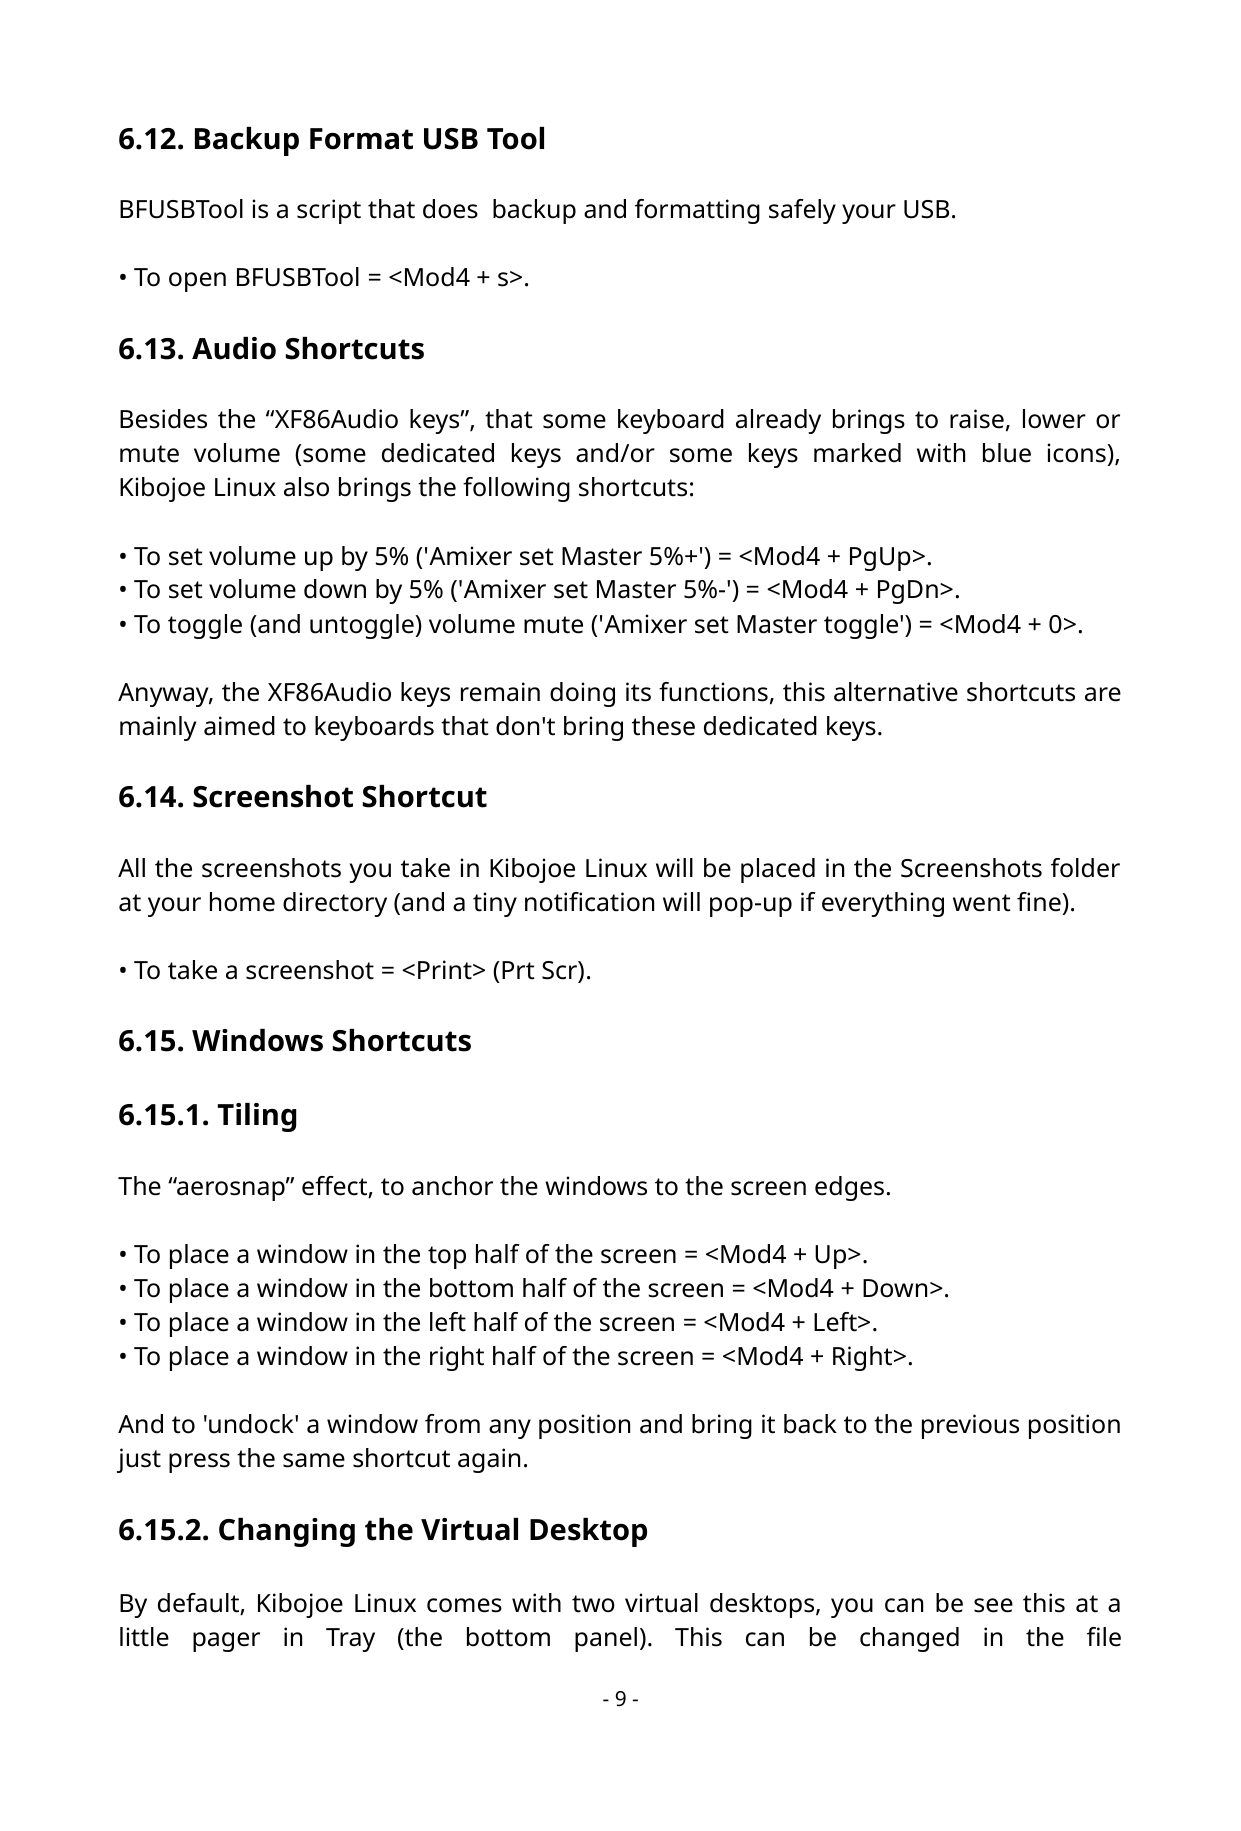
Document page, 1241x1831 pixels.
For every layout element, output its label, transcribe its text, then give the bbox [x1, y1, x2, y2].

text The “aerosnap” effect, to anchor the windows to the screen edges. [118, 1168, 1123, 1202]
text Besides the “XF86Audio keys”, that some keyboard already brings to raise, lower or mute volume (some dedicated keys and/or some keys marked with blue icons), Kibojoe Linux also brings the following shortcuts: [118, 402, 1123, 504]
text • To toggle (and untoggle) volume mute ('Amixer set Master toggle') = <Mod4 + 0>. [118, 606, 1123, 640]
text Anyway, the XF86Audio keys remain doing its functions, this alternative shortcuts are mainly aimed to keyboards that don't bring these dedicated keys. [118, 674, 1123, 742]
text And to 'undock' a window from any position and bring it back to the previous position just press the same shortcut again. [118, 1407, 1123, 1475]
subtitle 6.15.1. Tiling [118, 1094, 1123, 1134]
subtitle 6.12. Backup Format USB Tool [118, 118, 1123, 158]
subtitle 6.15.2. Changing the Virtual Desktop [118, 1509, 1123, 1548]
subtitle 6.13. Audio Shortcuts [118, 328, 1123, 368]
text • To set volume up by 5% ('Amixer set Master 5%+') = <Mod4 + PgUp>. [118, 538, 1123, 572]
text • To place a window in the left half of the screen = <Mod4 + Left>. [118, 1304, 1123, 1338]
text BFUSBTool is a script that does backup and formatting safely your USB. [118, 192, 1123, 226]
text • To open BFUSBTool = <Mod4 + s>. [118, 260, 1123, 294]
text • To take a screenshot = <Print> (Prt Scr). [118, 952, 1123, 987]
subtitle 6.15. Windows Shortcuts [118, 1021, 1123, 1060]
text • To set volume down by 5% ('Amixer set Master 5%-') = <Mod4 + PgDn>. [118, 572, 1123, 606]
subtitle 6.14. Screenshot Shortcut [118, 777, 1123, 816]
text • To place a window in the right half of the screen = <Mod4 + Right>. [118, 1338, 1123, 1372]
text All the screenshots you take in Kibojoe Linux will be placed in the Screenshots folder at your home directory (and a tiny notification will pop-up if everything went fine). [118, 850, 1123, 918]
text • To place a window in the top half of the screen = <Mod4 + Up>. [118, 1236, 1123, 1270]
text By default, Kibojoe Linux comes with two virtual desktops, you can be see this at a little pager in Tray (the bottom panel). This can be changed in the file [118, 1585, 1123, 1653]
text • To place a window in the bottom half of the screen = <Mod4 + Down>. [118, 1270, 1123, 1304]
